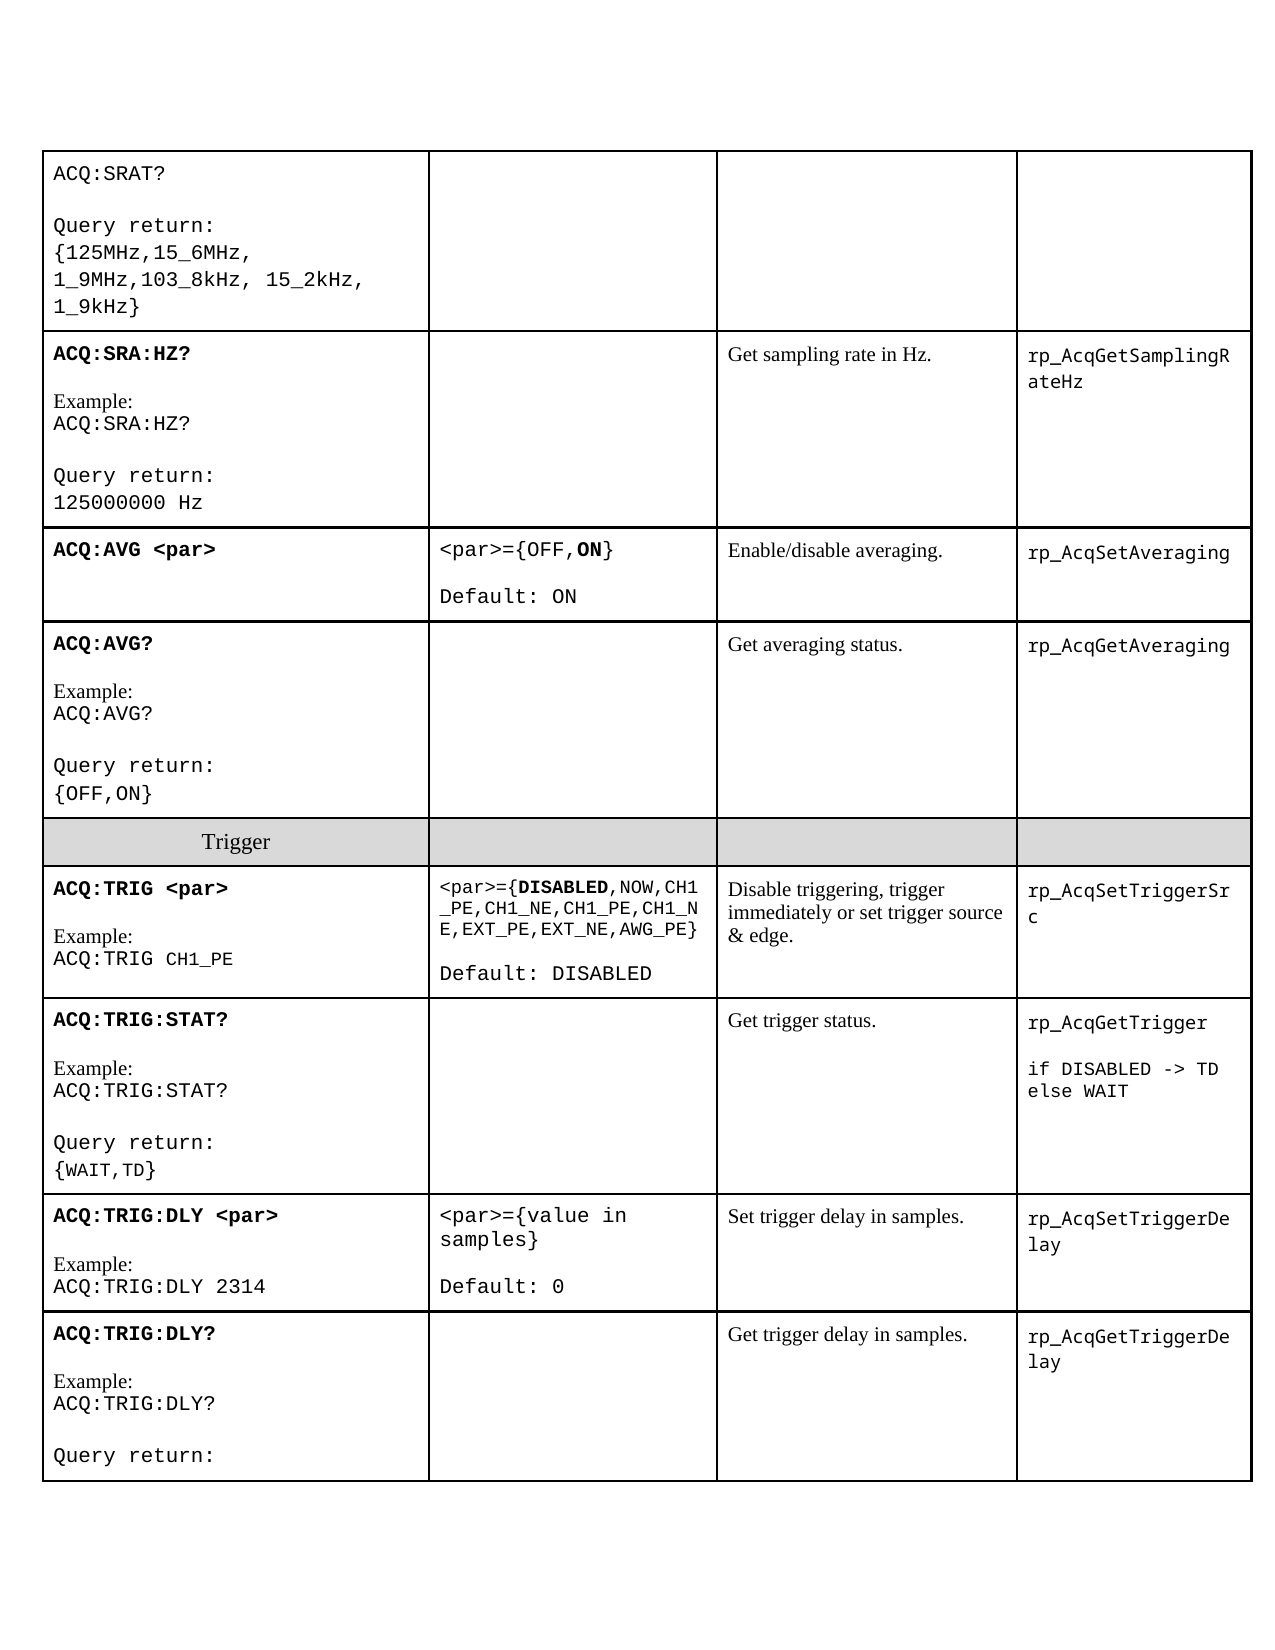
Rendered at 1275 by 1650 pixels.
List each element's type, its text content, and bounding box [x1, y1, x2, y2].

table_cell [718, 819, 1016, 865]
table_cell [430, 332, 716, 526]
table_cell Get trigger status. [718, 999, 1016, 1193]
table_cell Disable triggering, trigger immediately or set trigger source & edge. [718, 867, 1016, 997]
table_cell Get trigger delay in samples. [718, 1313, 1016, 1479]
table_cell ACQ:TRIG <par> Example: ACQ:TRIG CH1_PE [44, 867, 428, 997]
table_cell <par>={DISABLED,NOW,CH1_PE,CH1_NE,CH1_PE,CH1_NE,EXT_PE,EXT_NE,AWG_PE} Default: DISABLED [430, 867, 716, 997]
table_cell Set trigger delay in samples. [718, 1195, 1016, 1310]
table_cell ACQ:SRAT? Query return: {125MHz,15_6MHz, 1_9MHz,103_8kHz, 15_2kHz, 1_9kHz} [44, 152, 428, 330]
table_cell [430, 152, 716, 330]
table_cell ACQ:AVG? Example: ACQ:AVG? Query return: {OFF,ON} [44, 623, 428, 817]
table_cell ACQ:TRIG:DLY? Example: ACQ:TRIG:DLY? Query return: [44, 1313, 428, 1479]
table_cell rp_AcqSetAveraging [1018, 529, 1250, 620]
table_cell [430, 819, 716, 865]
table_cell Trigger [44, 819, 428, 865]
table_cell rp_AcqGetSamplingRateHz [1018, 332, 1250, 526]
table_cell <par>={value in samples} Default: 0 [430, 1195, 716, 1310]
table_cell [430, 623, 716, 817]
table_cell Enable/disable averaging. [718, 529, 1016, 620]
table_cell rp_AcqSetTriggerDelay [1018, 1195, 1250, 1310]
table_cell ACQ:AVG <par> [44, 529, 428, 620]
table_cell Get averaging status. [718, 623, 1016, 817]
table_cell [1018, 819, 1250, 865]
table_cell rp_AcqGetAveraging [1018, 623, 1250, 817]
table_cell [1018, 152, 1250, 330]
table_cell ACQ:TRIG:STAT? Example: ACQ:TRIG:STAT? Query return: {WAIT,TD} [44, 999, 428, 1193]
table_cell [430, 999, 716, 1193]
table_cell ACQ:SRA:HZ? Example: ACQ:SRA:HZ? Query return: 125000000 Hz [44, 332, 428, 526]
table_cell rp_AcqGetTriggerDelay [1018, 1313, 1250, 1479]
table_cell <par>={OFF,ON} Default: ON [430, 529, 716, 620]
table_cell ACQ:TRIG:DLY <par> Example: ACQ:TRIG:DLY 2314 [44, 1195, 428, 1310]
table_cell rp_AcqSetTriggerSrc [1018, 867, 1250, 997]
table_cell Get sampling rate in Hz. [718, 332, 1016, 526]
table_cell [718, 152, 1016, 330]
table_cell [430, 1313, 716, 1479]
table_cell rp_AcqGetTrigger if DISABLED -> TD else WAIT [1018, 999, 1250, 1193]
